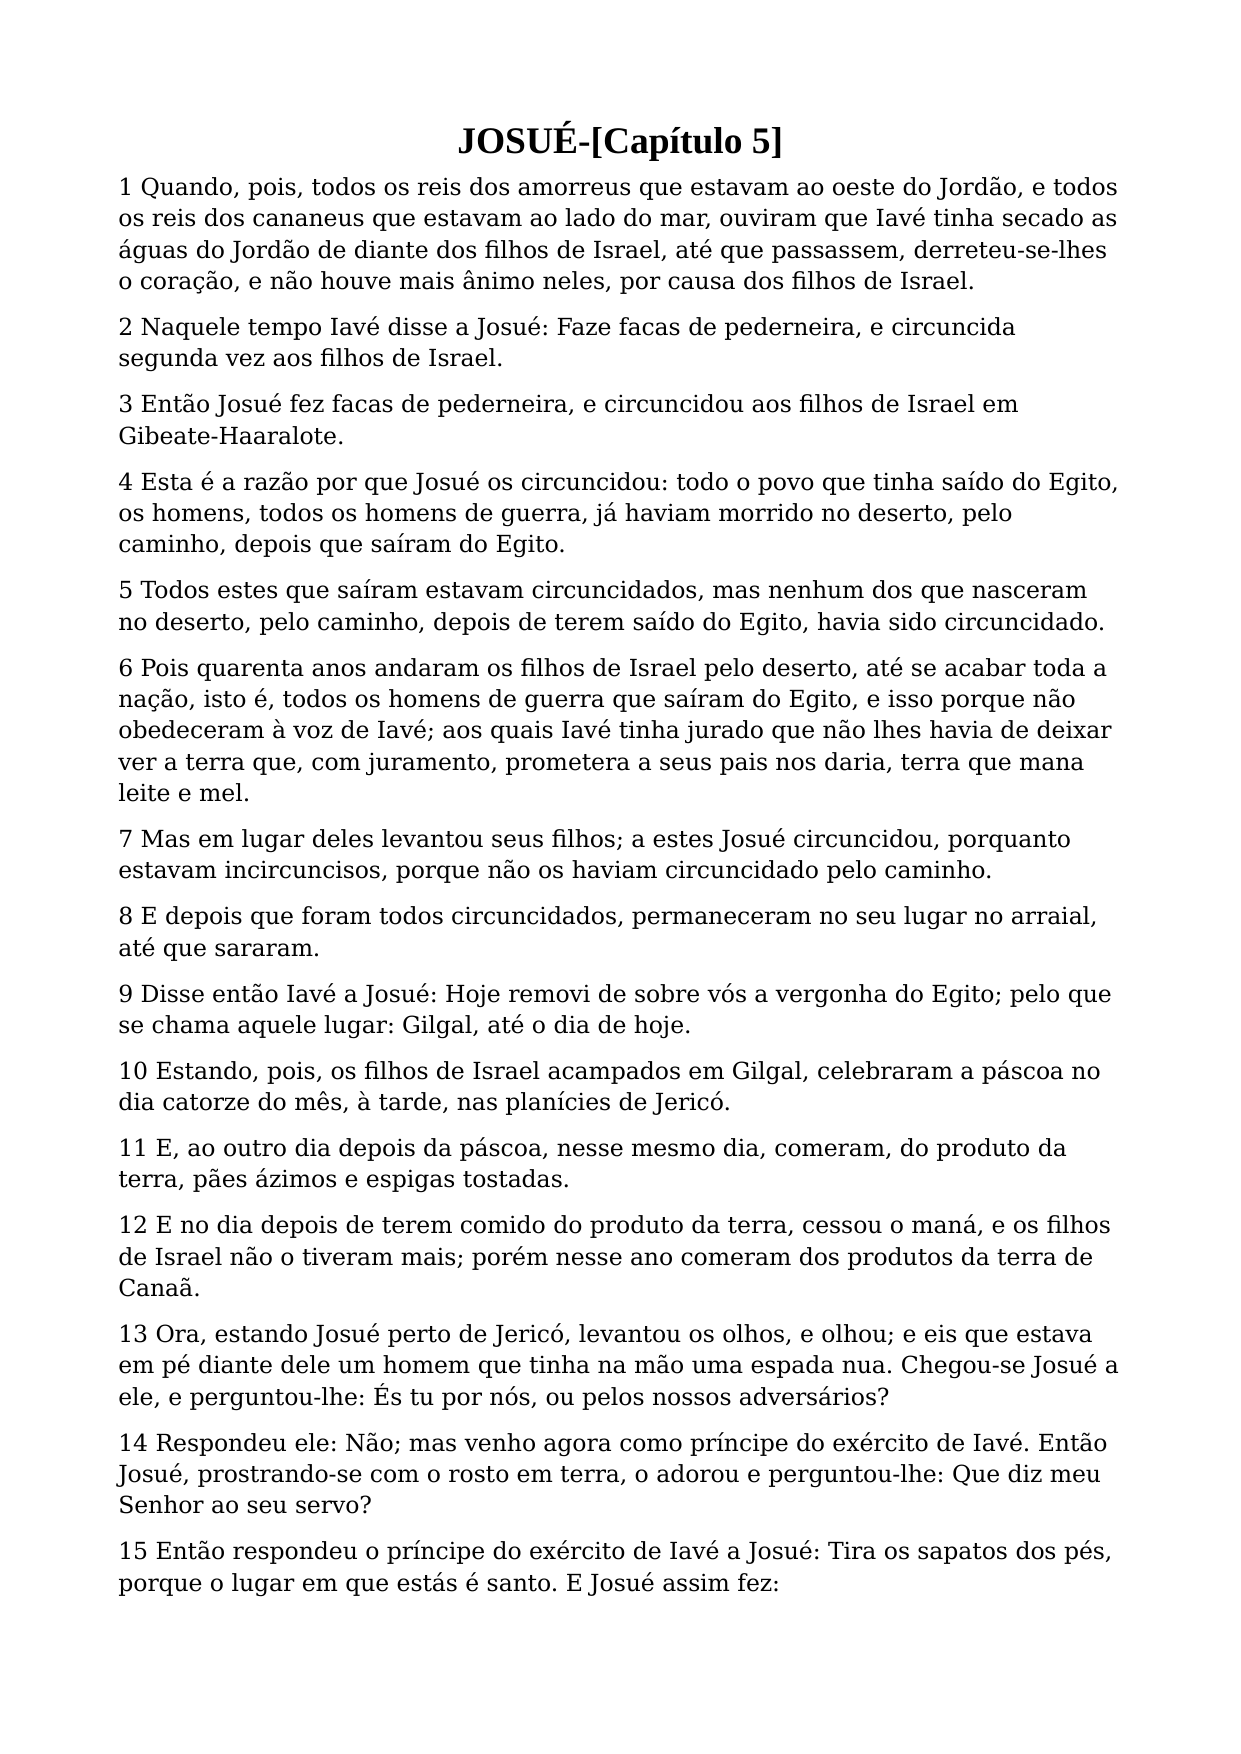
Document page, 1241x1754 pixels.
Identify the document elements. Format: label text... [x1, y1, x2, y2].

text 14 Respondeu ele: Não; mas venho agora como príncipe do exército de Iavé. Então Josué, prostrando-se com o rosto em terra, o adorou e perguntou-lhe: Que diz meu Senhor ao seu servo? [118, 1429, 1122, 1519]
text 2 Naquele tempo Iavé disse a Josué: Faze facas de pederneira, e circuncida segunda vez aos filhos de Israel. [118, 314, 1122, 372]
text 13 Ora, estando Josué perto de Jericó, levantou os olhos, e olhou; e eis que estava em pé diante dele um homem que tinha na mão uma espada nua. Chegou-se Josué a ele, e perguntou-lhe: És tu por nós, ou pelos nossos adversários? [118, 1321, 1122, 1411]
text 1 Quando, pois, todos os reis dos amorreus que estavam ao oeste do Jordão, e todos os reis dos cananeus que estavam ao lado do mar, ouviram que Iavé tinha secado as águas do Jordão de diante dos filhos de Israel, até que passassem, derreteu-se-lhes o coração, e não houve mais ânimo neles, por causa dos filhos de Israel. [118, 174, 1122, 295]
text 4 Esta é a razão por que Josué os circuncidou: todo o povo que tinha saído do Egito, os homens, todos os homens de guerra, já haviam morrido no deserto, pelo caminho, depois que saíram do Egito. [118, 468, 1122, 558]
text 9 Disse então Iavé a Josué: Hoje removi de sobre vós a vergonha do Egito; pelo que se chama aquele lugar: Gilgal, até o dia de hoje. [118, 980, 1122, 1039]
text 3 Então Josué fez facas de pederneira, e circuncidou aos filhos de Israel em Gibeate-Haaralote. [118, 391, 1122, 450]
text 5 Todos estes que saíram estavam circuncidados, mas nenhum dos que nasceram no deserto, pelo caminho, depois de terem saído do Egito, havia sido circuncidado. [118, 577, 1122, 636]
text 7 Mas em lugar deles levantou seus filhos; a estes Josué circuncidou, porquanto estavam incircuncisos, porque não os haviam circuncidado pelo caminho. [118, 826, 1122, 884]
text 15 Então respondeu o príncipe do exército de Iavé a Josué: Tira os sapatos dos pés, porque o lugar em que estás é santo. E Josué assim fez: [118, 1538, 1122, 1597]
text 8 E depois que foram todos circuncidados, permaneceram no seu lugar no arraial, até que sararam. [118, 903, 1122, 962]
text 12 E no dia depois de terem comido do produto da terra, cessou o maná, e os filhos de Israel não o tiveram mais; porém nesse ano comeram dos produtos da terra de Canaã. [118, 1212, 1122, 1302]
subtitle JOSUÉ-[Capítulo 5] [118, 118, 1122, 161]
text 6 Pois quarenta anos andaram os filhos de Israel pelo deserto, até se acabar toda a nação, isto é, todos os homens de guerra que saíram do Egito, e isso porque não obedeceram à voz de Iavé; aos quais Iavé tinha jurado que não lhes havia de deixar ver a terra que, com juramento, prometera a seus pais nos daria, terra que mana leite e mel. [118, 654, 1122, 807]
text 11 E, ao outro dia depois da páscoa, nesse mesmo dia, comeram, do produto da terra, pães ázimos e espigas tostadas. [118, 1135, 1122, 1193]
text 10 Estando, pois, os filhos de Israel acampados em Gilgal, celebraram a páscoa no dia catorze do mês, à tarde, nas planícies de Jericó. [118, 1057, 1122, 1116]
